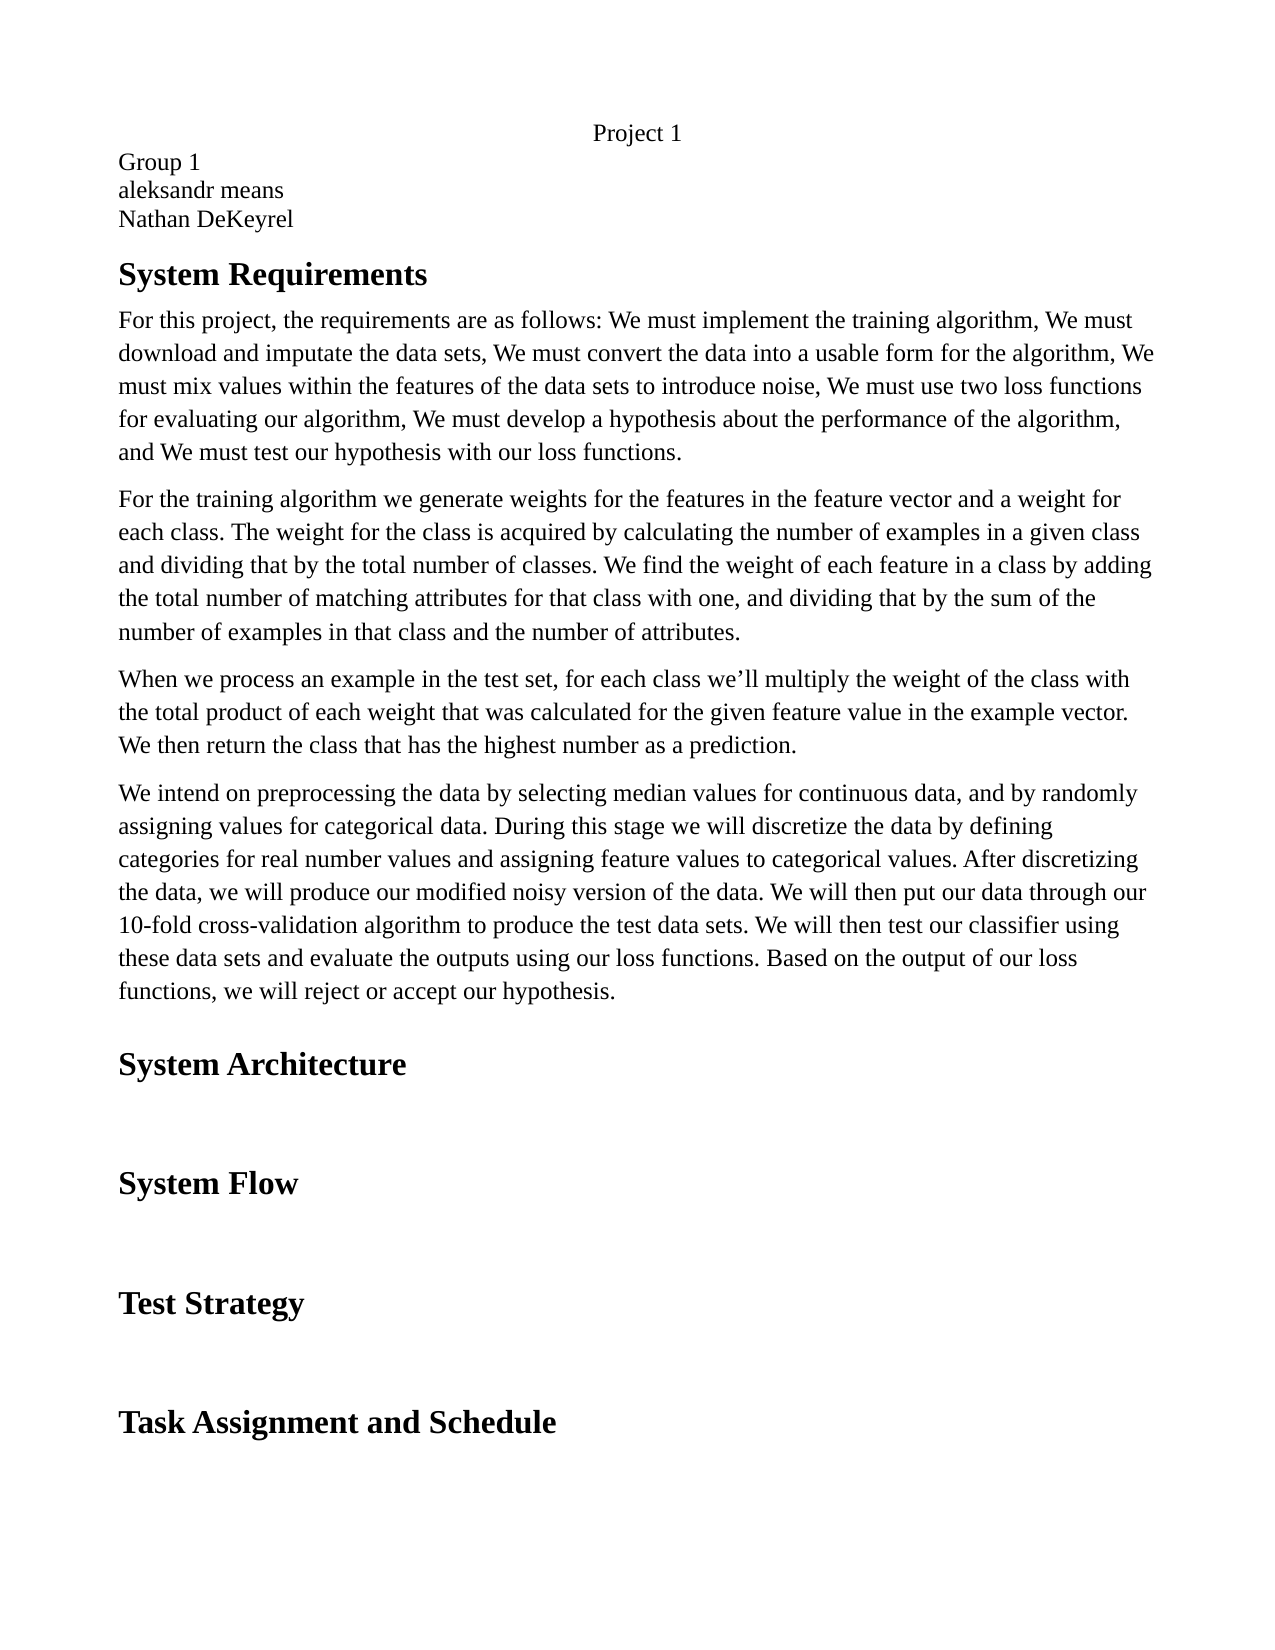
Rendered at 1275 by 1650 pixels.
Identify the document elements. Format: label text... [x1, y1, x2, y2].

subtitle System Architecture [118, 1044, 1157, 1083]
text Project 1 [118, 118, 1157, 147]
text When we process an example in the test set, for each class we’ll multiply the weight of the class with the total product of each weight that was calculated for the given feature value in the example vector. We then return the class that has the highest number as a prediction. [118, 664, 1157, 759]
text For the training algorithm we generate weights for the features in the feature vector and a weight for each class. The weight for the class is acquired by calculating the number of examples in a given class and dividing that by the total number of classes. We find the weight of each feature in a class by adding the total number of matching attributes for that class with one, and dividing that by the sum of the number of examples in that class and the number of attributes. [118, 484, 1157, 645]
subtitle Test Strategy [118, 1283, 1157, 1321]
text Nathan DeKeyrel [118, 204, 1157, 233]
text For this project, the requirements are as follows: We must implement the training algorithm, We must download and imputate the data sets, We must convert the data into a usable form for the algorithm, We must mix values within the features of the data sets to introduce noise, We must use two loss functions for evaluating our algorithm, We must develop a hypothesis about the performance of the algorithm, and We must test our hypothesis with our loss functions. [118, 305, 1157, 466]
text aleksandr means [118, 176, 1157, 204]
text We intend on preprocessing the data by selecting median values for continuous data, and by randomly assigning values for categorical data. During this stage we will discretize the data by defining categories for real number values and assigning feature values to categorical values. After discretizing the data, we will produce our modified noisy version of the data. We will then put our data through our 10-fold cross-validation algorithm to produce the test data sets. We will then test our classifier using these data sets and evaluate the outputs using our loss functions. Based on the output of our loss functions, we will reject or accept our hypothesis. [118, 778, 1157, 1005]
subtitle System Flow [118, 1164, 1157, 1202]
subtitle Task Assignment and Schedule [118, 1402, 1157, 1441]
text Group 1 [118, 147, 1157, 176]
subtitle System Requirements [118, 254, 1157, 292]
